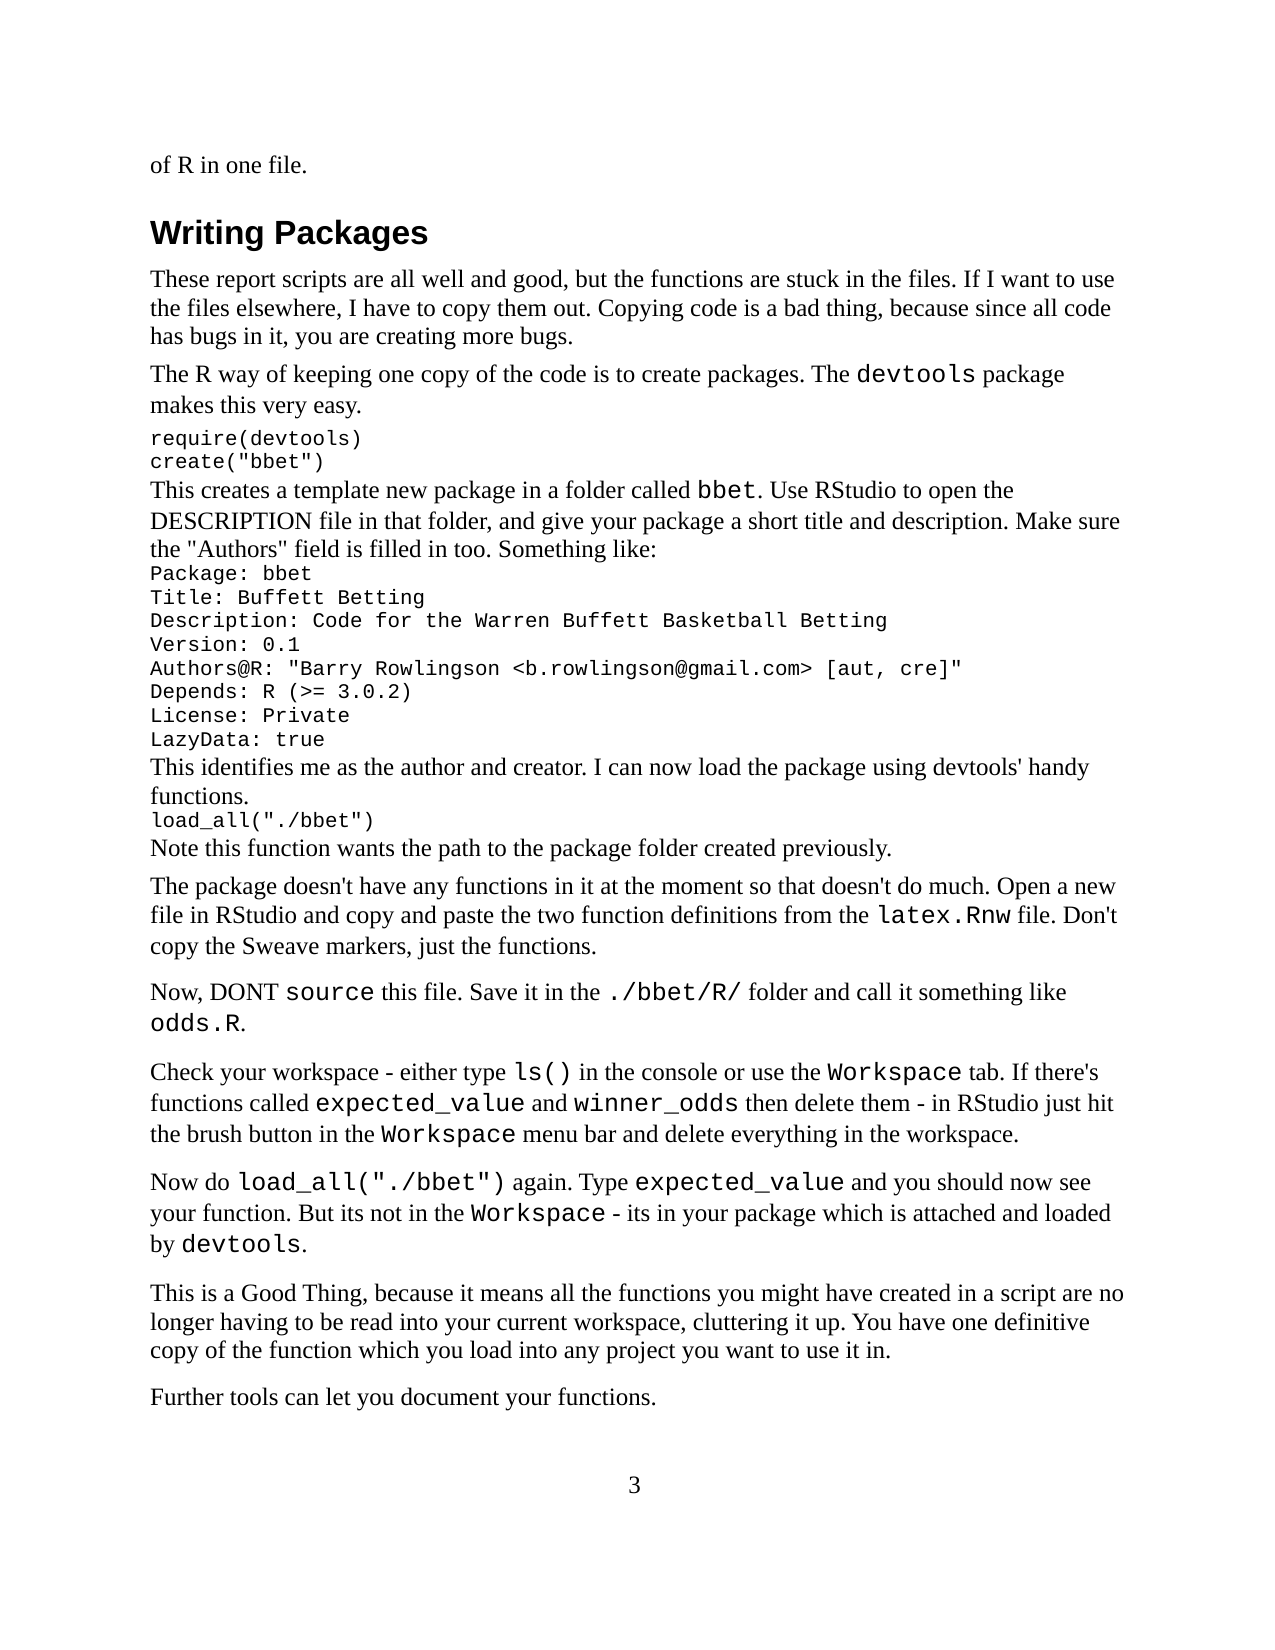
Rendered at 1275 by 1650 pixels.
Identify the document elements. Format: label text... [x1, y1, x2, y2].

text Check your workspace - either type ls() in the console or use the Workspace tab. If there's functions called expected_value and winner_odds then delete them - in RStudio just hit the brush button in the Workspace menu bar and delete everything in the workspace. [150, 1057, 1125, 1149]
text Package: bbet [150, 563, 1125, 587]
text Note this function wants the path to the package folder created previously. [150, 833, 1125, 862]
text Further tools can let you document your functions. [150, 1382, 1125, 1411]
text This identifies me as the author and creator. I can now load the package using devtools' handy functions. [150, 752, 1125, 810]
text Version: 0.1 [150, 634, 1125, 658]
text of R in one file. [150, 150, 1125, 179]
text This creates a template new package in a folder called bbet. Use RStudio to open the DESCRIPTION file in that folder, and give your package a short title and description. Make sure the "Authors" field is filled in too. Something like: [150, 475, 1125, 563]
text Description: Code for the Warren Buffett Basketball Betting [150, 611, 1125, 634]
text create("bbet") [150, 451, 1125, 475]
text This is a Good Thing, because it means all the functions you might have created in a script are no longer having to be read into your current workspace, cluttering it up. You have one definitive copy of the function which you load into any project you want to use it in. [150, 1278, 1125, 1364]
subtitle Writing Packages [150, 213, 1125, 251]
text Authors@R: "Barry Rowlingson <b.rowlingson@gmail.com> [aut, cre]" [150, 658, 1125, 681]
text License: Private [150, 705, 1125, 729]
text Title: Buffett Betting [150, 587, 1125, 611]
text The R way of keeping one copy of the code is to create packages. The devtools package makes this very easy. [150, 359, 1125, 419]
text LazyData: true [150, 729, 1125, 752]
text The package doesn't have any functions in it at the moment so that doesn't do much. Open a new file in RStudio and copy and paste the two function definitions from the latex.Rnw file. Don't copy the Sweave markers, just the functions. [150, 871, 1125, 959]
text Depends: R (>= 3.0.2) [150, 681, 1125, 705]
text These report scripts are all well and good, but the functions are stuck in the files. If I want to use the files elsewhere, I have to copy them out. Copying code is a bad thing, because since all code has bugs in it, you are creating more bugs. [150, 264, 1125, 350]
text load_all("./bbet") [150, 810, 1125, 833]
text require(devtools) [150, 428, 1125, 451]
text Now, DONT source this file. Save it in the ./bbet/R/ folder and call it something like odds.R. [150, 977, 1125, 1039]
text Now do load_all("./bbet") again. Type expected_value and you should now see your function. But its not in the Workspace - its in your package which is attached and loaded by devtools. [150, 1167, 1125, 1260]
